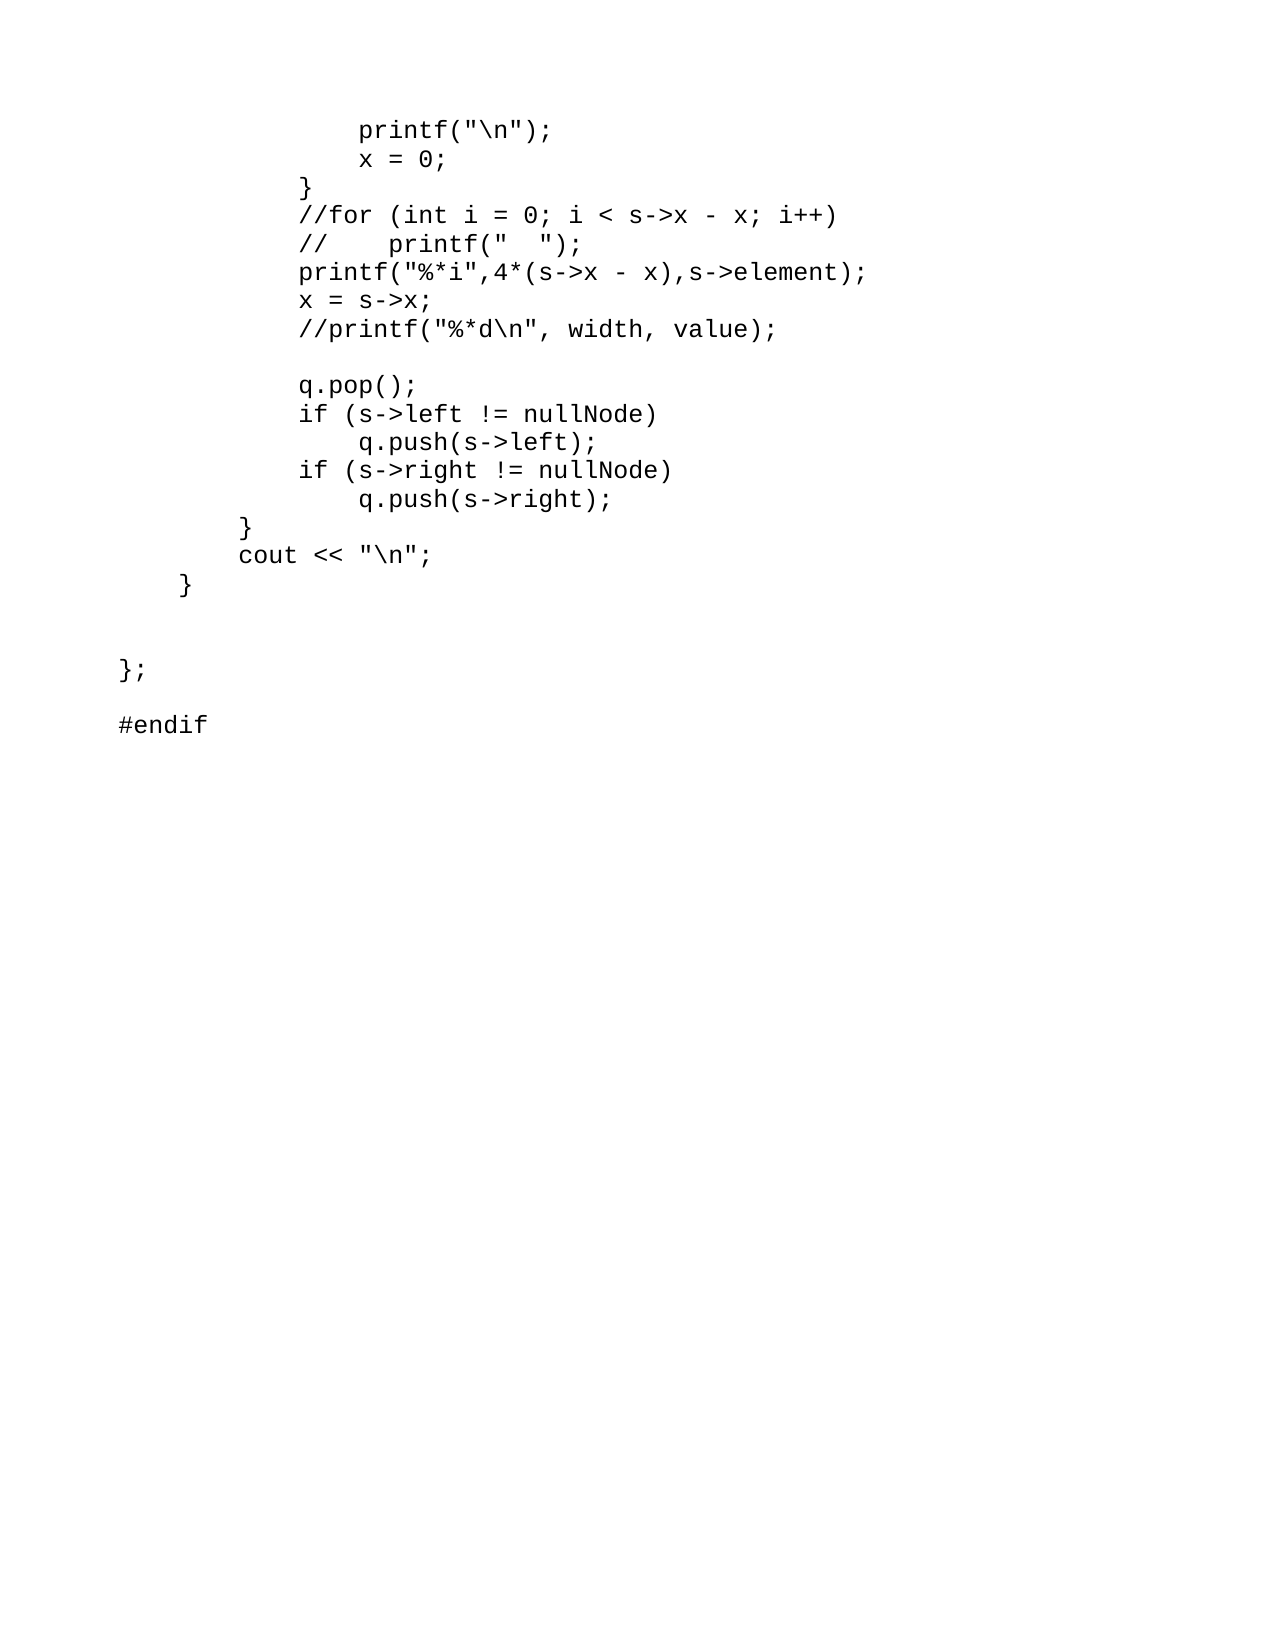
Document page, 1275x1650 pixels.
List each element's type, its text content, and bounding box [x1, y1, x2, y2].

text } [118, 515, 1157, 543]
text if (s->left != nullNode) [118, 401, 1157, 430]
text x = 0; [118, 146, 1157, 175]
text // printf(" "); [118, 231, 1157, 260]
text x = s->x; [118, 288, 1157, 316]
text q.push(s->right); [118, 486, 1157, 515]
text q.pop(); [118, 373, 1157, 401]
text printf("%*i",4*(s->x - x),s->element); [118, 260, 1157, 288]
text printf("\n"); [118, 118, 1157, 146]
text #endif [118, 713, 1157, 741]
text //for (int i = 0; i < s->x - x; i++) [118, 203, 1157, 231]
text } [118, 571, 1157, 600]
text if (s->right != nullNode) [118, 458, 1157, 486]
text cout << "\n"; [118, 543, 1157, 571]
text q.push(s->left); [118, 430, 1157, 458]
text //printf("%*d\n", width, value); [118, 316, 1157, 345]
text } [118, 175, 1157, 203]
text }; [118, 656, 1157, 685]
